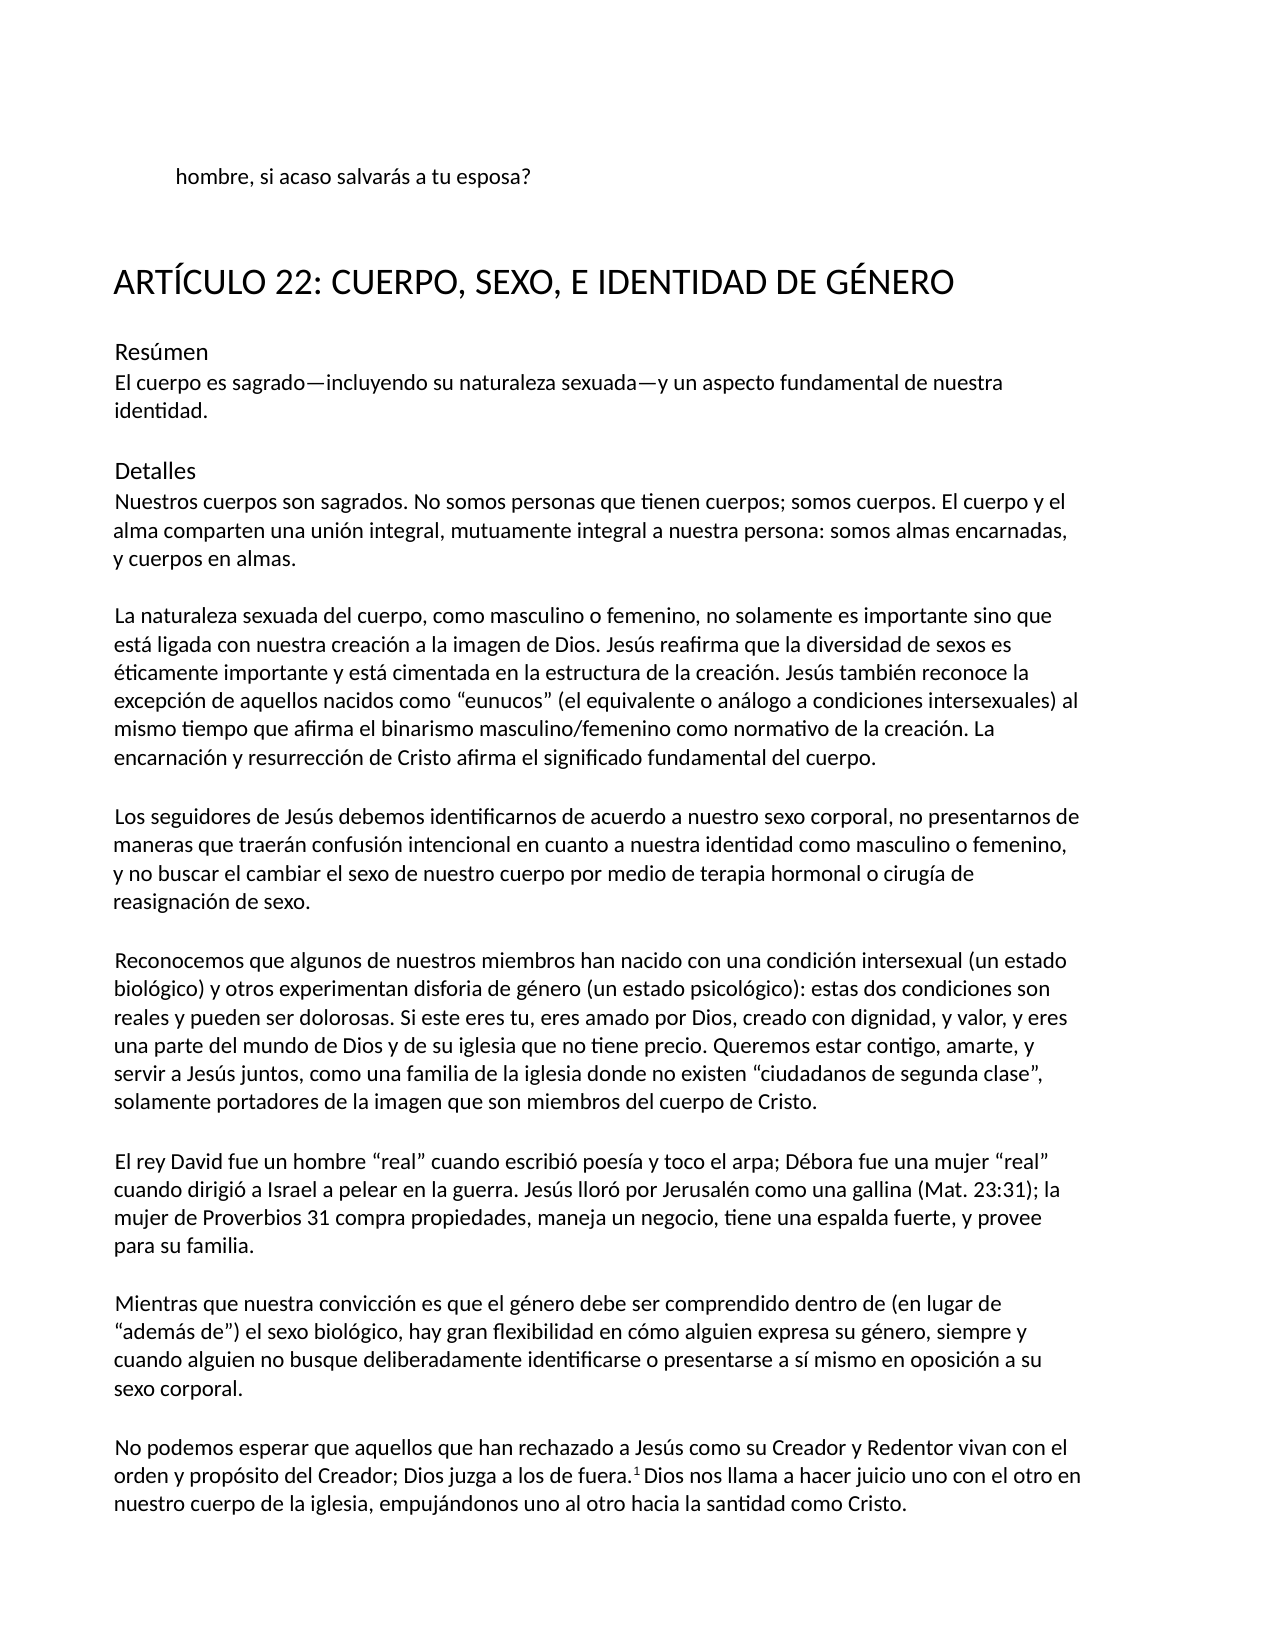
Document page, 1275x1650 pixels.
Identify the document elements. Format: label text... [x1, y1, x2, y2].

text Nuestros cuerpos son sagrados. No somos personas que tienen cuerpos; somos cuerpos. El cuerpo y el alma comparten una unión integral, mutuamente integral a nuestra persona: somos almas encarnadas, y cuerpos en almas. [113, 487, 1077, 573]
text ARTÍCULO 22: CUERPO, SEXO, E IDENTIDAD DE GÉNERO [113, 258, 1163, 303]
text El cuerpo es sagrado—incluyendo su naturaleza sexuada—y un aspecto fundamental de nuestra identidad. [114, 368, 1011, 424]
text No podemos esperar que aquellos que han rechazado a Jesús como su Creador y Redentor vivan con el orden y propósito del Creador; Dios juzga a los de fuera.1 Dios nos llama a hacer juicio uno con el otro en nuestro cuerpo de la iglesia, empujándonos uno al otro hacia la santidad como Cristo. [113, 1433, 1090, 1517]
text El rey David fue un hombre “real” cuando escribió poesía y toco el arpa; Débora fue una mujer “real” cuando dirigió a Israel a pelear en la guerra. Jesús lloró por Jerusalén como una gallina (Mat. 23:31); la mujer de Proverbios 31 compra propiedades, maneja un negocio, tiene una espalda fuerte, y provee para su familia. [113, 1147, 1067, 1260]
text hombre, si acaso salvarás a tu esposa? [137, 162, 1082, 190]
text Resúmen [114, 336, 1163, 366]
text Reconocemos que algunos de nuestros miembros han nacido con una condición intersexual (un estado biológico) y otros experimentan disforia de género (un estado psicológico): estas dos condiciones son reales y pueden ser dolorosas. Si este eres tu, eres amado por Dios, creado con dignidad, y valor, y eres una parte del mundo de Dios y de su iglesia que no tiene precio. Queremos estar contigo, amarte, y servir a Jesús juntos, como una familia de la iglesia donde no existen “ciudadanos de segunda clase”, solamente portadores de la imagen que son miembros del cuerpo de Cristo. [113, 946, 1077, 1116]
text Los seguidores de Jesús debemos identificarnos de acuerdo a nuestro sexo corporal, no presentarnos de maneras que traerán confusión intencional en cuanto a nuestra identidad como masculino o femenino, y no buscar el cambiar el sexo de nuestro cuerpo por medio de terapia hormonal o cirugía de reasignación de sexo. [113, 802, 1088, 915]
text Detalles [114, 455, 1163, 486]
text Mientras que nuestra convicción es que el género debe ser comprendido dentro de (en lugar de “además de”) el sexo biológico, hay gran flexibilidad en cómo alguien expresa su género, siempre y cuando alguien no busque deliberadamente identificarse o presentarse a sí mismo en oposición a su sexo corporal. [113, 1289, 1050, 1402]
text La naturaleza sexuada del cuerpo, como masculino o femenino, no solamente es importante sino que está ligada con nuestra creación a la imagen de Dios. Jesús reafirma que la diversidad de sexos es éticamente importante y está cimentada en la estructura de la creación. Jesús también reconoce la excepción de aquellos nacidos como “eunucos” (el equivalente o análogo a condiciones intersexuales) al mismo tiempo que afirma el binarismo masculino/femenino como normativo de la creación. La encarnación y resurrección de Cristo afirma el significado fundamental del cuerpo. [113, 602, 1088, 771]
